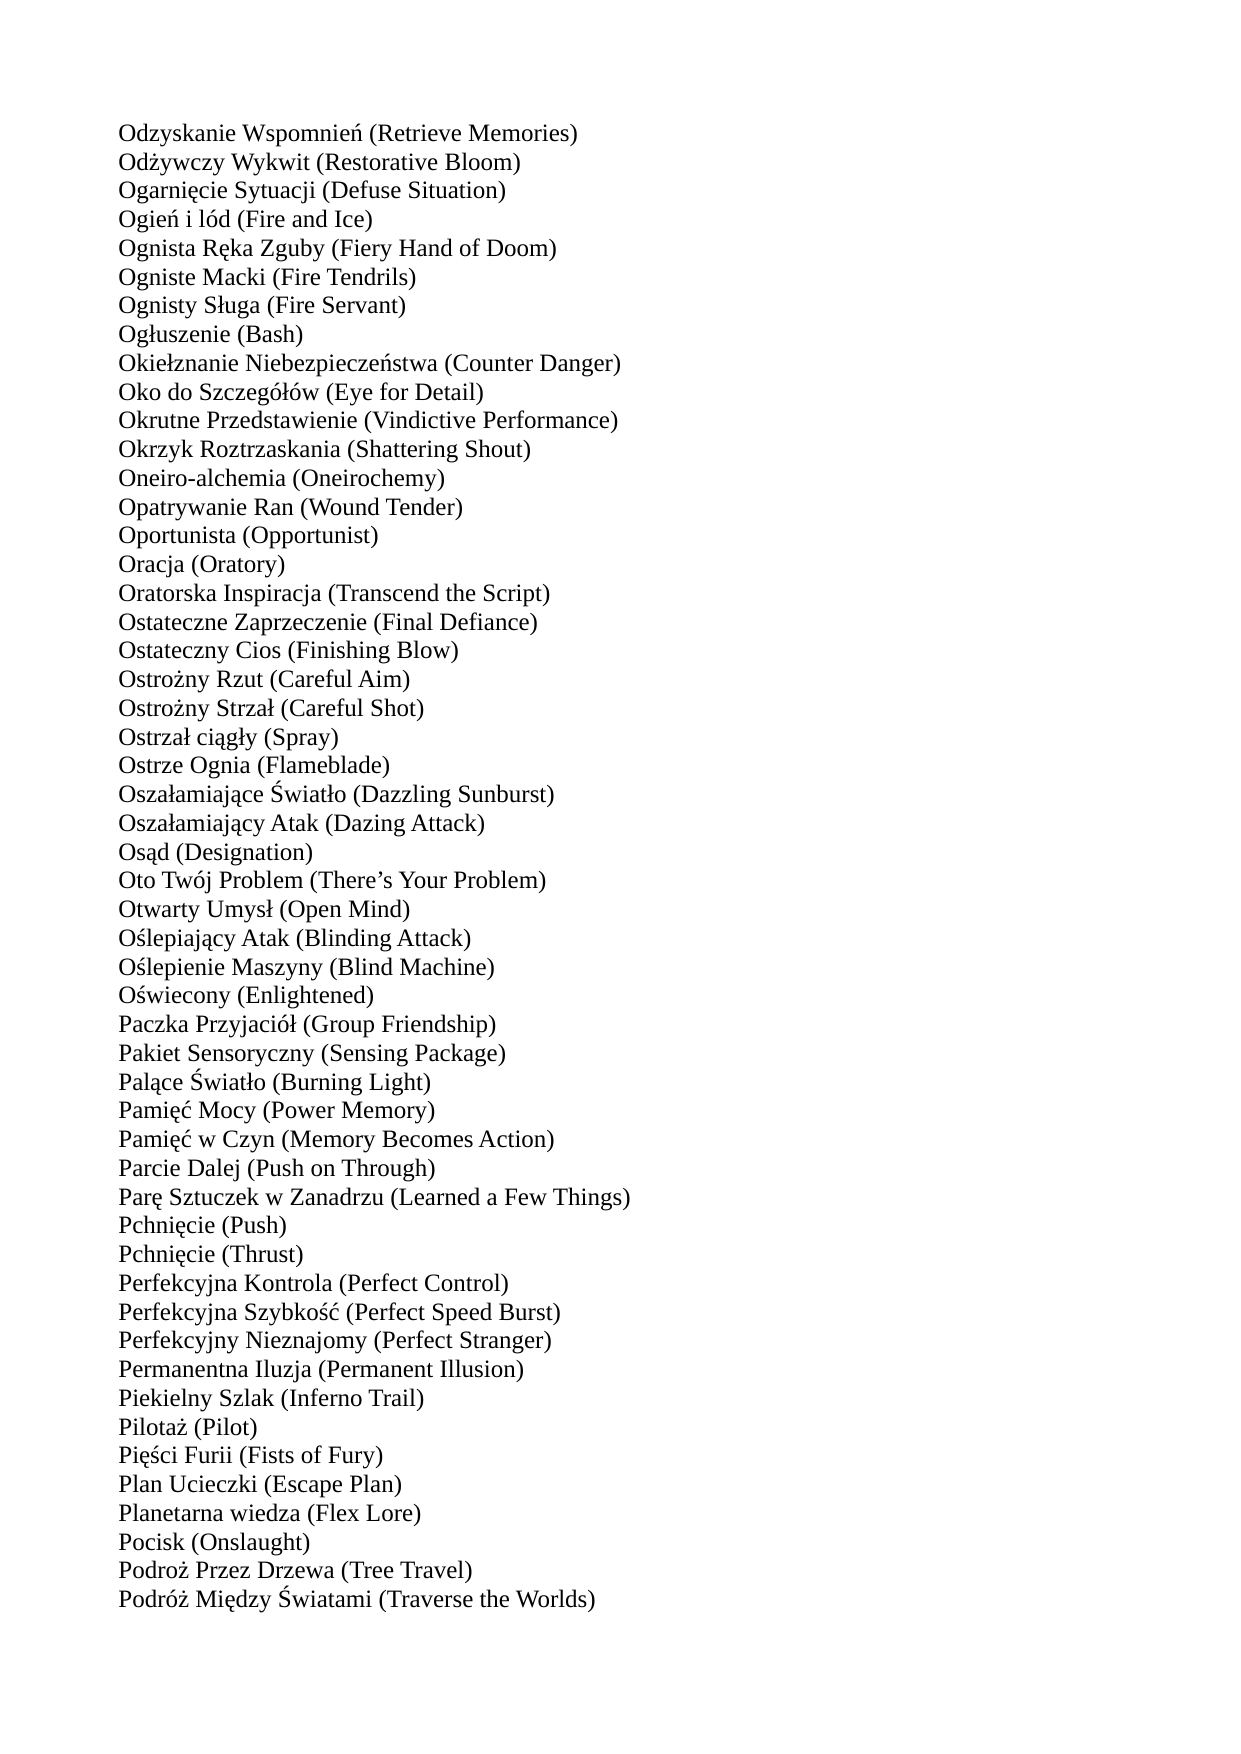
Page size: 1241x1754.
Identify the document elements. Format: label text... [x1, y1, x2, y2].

text Pięści Furii (Fists of Fury) [118, 1441, 1122, 1469]
text Oneiro-alchemia (Oneirochemy) [118, 463, 1122, 492]
text Ostrożny Strzał (Careful Shot) [118, 693, 1122, 722]
text Plan Ucieczki (Escape Plan) [118, 1469, 1122, 1498]
text Ogniste Macki (Fire Tendrils) [118, 262, 1122, 291]
text Ognista Ręka Zguby (Fiery Hand of Doom) [118, 233, 1122, 262]
text Opatrywanie Ran (Wound Tender) [118, 492, 1122, 521]
text Parę Sztuczek w Zanadrzu (Learned a Few Things) [118, 1182, 1122, 1211]
text Paczka Przyjaciół (Group Friendship) [118, 1009, 1122, 1038]
text Permanentna Iluzja (Permanent Illusion) [118, 1354, 1122, 1383]
text Ogień i lód (Fire and Ice) [118, 204, 1122, 233]
text Ostateczne Zaprzeczenie (Final Defiance) [118, 607, 1122, 636]
text Oszałamiający Atak (Dazing Attack) [118, 808, 1122, 837]
text Perfekcyjna Kontrola (Perfect Control) [118, 1268, 1122, 1297]
text Oświecony (Enlightened) [118, 981, 1122, 1009]
text Pamięć w Czyn (Memory Becomes Action) [118, 1124, 1122, 1153]
text Podroż Przez Drzewa (Tree Travel) [118, 1556, 1122, 1584]
text Ostateczny Cios (Finishing Blow) [118, 636, 1122, 664]
text Parcie Dalej (Push on Through) [118, 1153, 1122, 1182]
text Perfekcyjny Nieznajomy (Perfect Stranger) [118, 1326, 1122, 1354]
text Pilotaż (Pilot) [118, 1412, 1122, 1441]
text Ogarnięcie Sytuacji (Defuse Situation) [118, 176, 1122, 204]
text Oślepiający Atak (Blinding Attack) [118, 923, 1122, 952]
text Ogłuszenie (Bash) [118, 319, 1122, 348]
text Oportunista (Opportunist) [118, 521, 1122, 549]
text Oko do Szczegółów (Eye for Detail) [118, 377, 1122, 406]
text Perfekcyjna Szybkość (Perfect Speed Burst) [118, 1297, 1122, 1326]
text Odzyskanie Wspomnień (Retrieve Memories) [118, 118, 1122, 147]
text Oto Twój Problem (There’s Your Problem) [118, 866, 1122, 894]
text Okrzyk Roztrzaskania (Shattering Shout) [118, 434, 1122, 463]
text Okiełznanie Niebezpieczeństwa (Counter Danger) [118, 348, 1122, 377]
text Pakiet Sensoryczny (Sensing Package) [118, 1038, 1122, 1067]
text Pchnięcie (Thrust) [118, 1239, 1122, 1268]
text Odżywczy Wykwit (Restorative Bloom) [118, 147, 1122, 176]
text Pamięć Mocy (Power Memory) [118, 1096, 1122, 1124]
text Podróż Między Światami (Traverse the Worlds) [118, 1584, 1122, 1613]
text Pocisk (Onslaught) [118, 1527, 1122, 1556]
text Oratorska Inspiracja (Transcend the Script) [118, 578, 1122, 607]
text Otwarty Umysł (Open Mind) [118, 894, 1122, 923]
text Palące Światło (Burning Light) [118, 1067, 1122, 1096]
text Ognisty Sługa (Fire Servant) [118, 291, 1122, 319]
text Ostrożny Rzut (Careful Aim) [118, 664, 1122, 693]
text Ostrzał ciągły (Spray) [118, 722, 1122, 751]
text Oracja (Oratory) [118, 549, 1122, 578]
text Osąd (Designation) [118, 837, 1122, 866]
text Oślepienie Maszyny (Blind Machine) [118, 952, 1122, 981]
text Piekielny Szlak (Inferno Trail) [118, 1383, 1122, 1412]
text Pchnięcie (Push) [118, 1211, 1122, 1239]
text Oszałamiające Światło (Dazzling Sunburst) [118, 779, 1122, 808]
text Okrutne Przedstawienie (Vindictive Performance) [118, 406, 1122, 434]
text Ostrze Ognia (Flameblade) [118, 751, 1122, 779]
text Planetarna wiedza (Flex Lore) [118, 1498, 1122, 1527]
